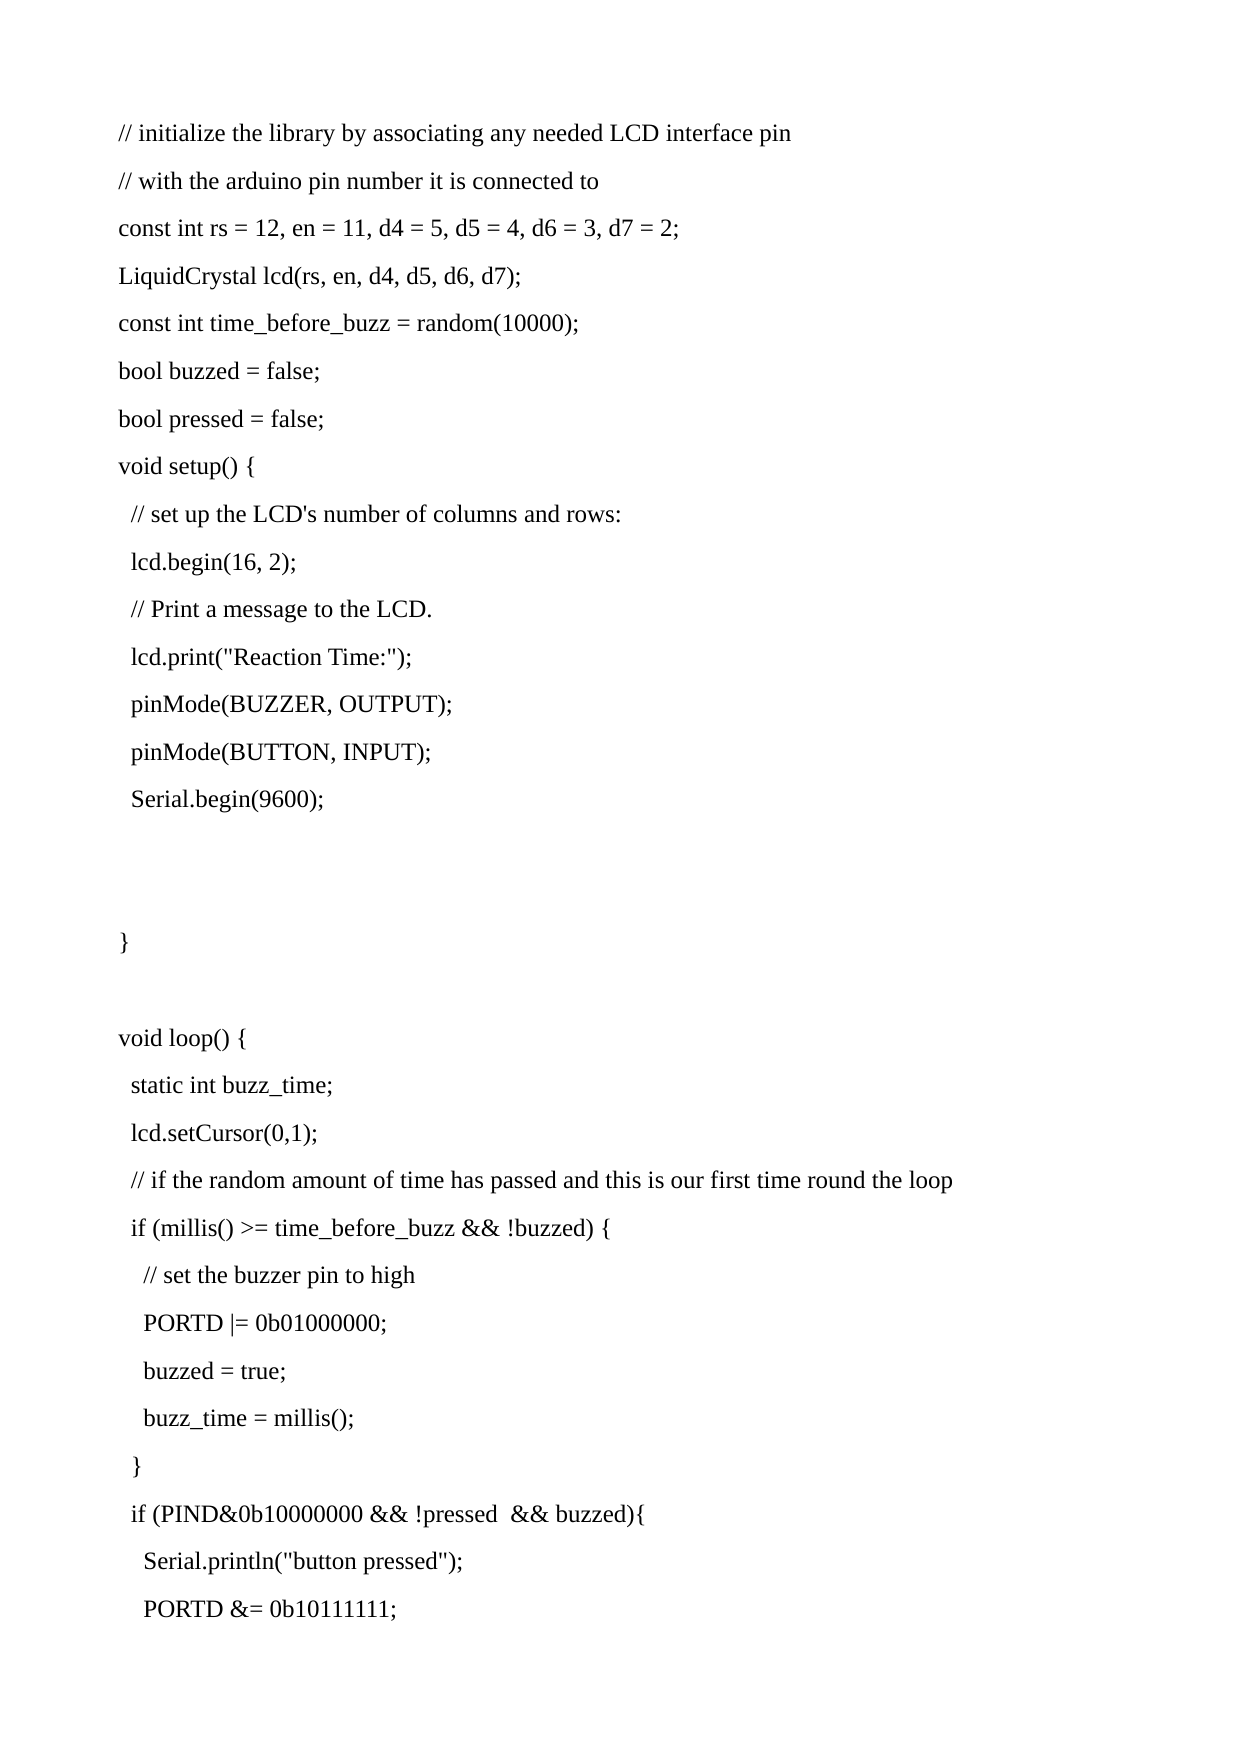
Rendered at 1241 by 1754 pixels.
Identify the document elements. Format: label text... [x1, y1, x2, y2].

text Serial.begin(9600); [118, 784, 1122, 813]
text // initialize the library by associating any needed LCD interface pin [118, 118, 1122, 147]
text void loop() { [118, 1023, 1122, 1051]
text const int time_before_buzz = random(10000); [118, 308, 1122, 337]
text bool pressed = false; [118, 404, 1122, 432]
text } [118, 1451, 1122, 1480]
text lcd.begin(16, 2); [118, 547, 1122, 575]
text buzzed = true; [118, 1356, 1122, 1384]
text lcd.print("Reaction Time:"); [118, 642, 1122, 671]
text PORTD |= 0b01000000; [118, 1308, 1122, 1337]
text const int rs = 12, en = 11, d4 = 5, d5 = 4, d6 = 3, d7 = 2; [118, 213, 1122, 242]
text if (millis() >= time_before_buzz && !buzzed) { [118, 1213, 1122, 1242]
text // if the random amount of time has passed and this is our first time round the loop [118, 1165, 1122, 1194]
text bool buzzed = false; [118, 356, 1122, 385]
text pinMode(BUTTON, INPUT); [118, 737, 1122, 766]
text // set up the LCD's number of columns and rows: [118, 499, 1122, 528]
text void setup() { [118, 451, 1122, 480]
text } [118, 927, 1122, 956]
text lcd.setCursor(0,1); [118, 1118, 1122, 1147]
text // Print a message to the LCD. [118, 594, 1122, 623]
text static int buzz_time; [118, 1070, 1122, 1099]
text // set the buzzer pin to high [118, 1261, 1122, 1289]
text PORTD &= 0b10111111; [118, 1594, 1122, 1623]
text buzz_time = millis(); [118, 1403, 1122, 1432]
text LiquidCrystal lcd(rs, en, d4, d5, d6, d7); [118, 261, 1122, 290]
text Serial.println("button pressed"); [118, 1546, 1122, 1575]
text // with the arduino pin number it is connected to [118, 166, 1122, 194]
text pinMode(BUZZER, OUTPUT); [118, 689, 1122, 718]
text if (PIND&0b10000000 && !pressed && buzzed){ [118, 1499, 1122, 1527]
